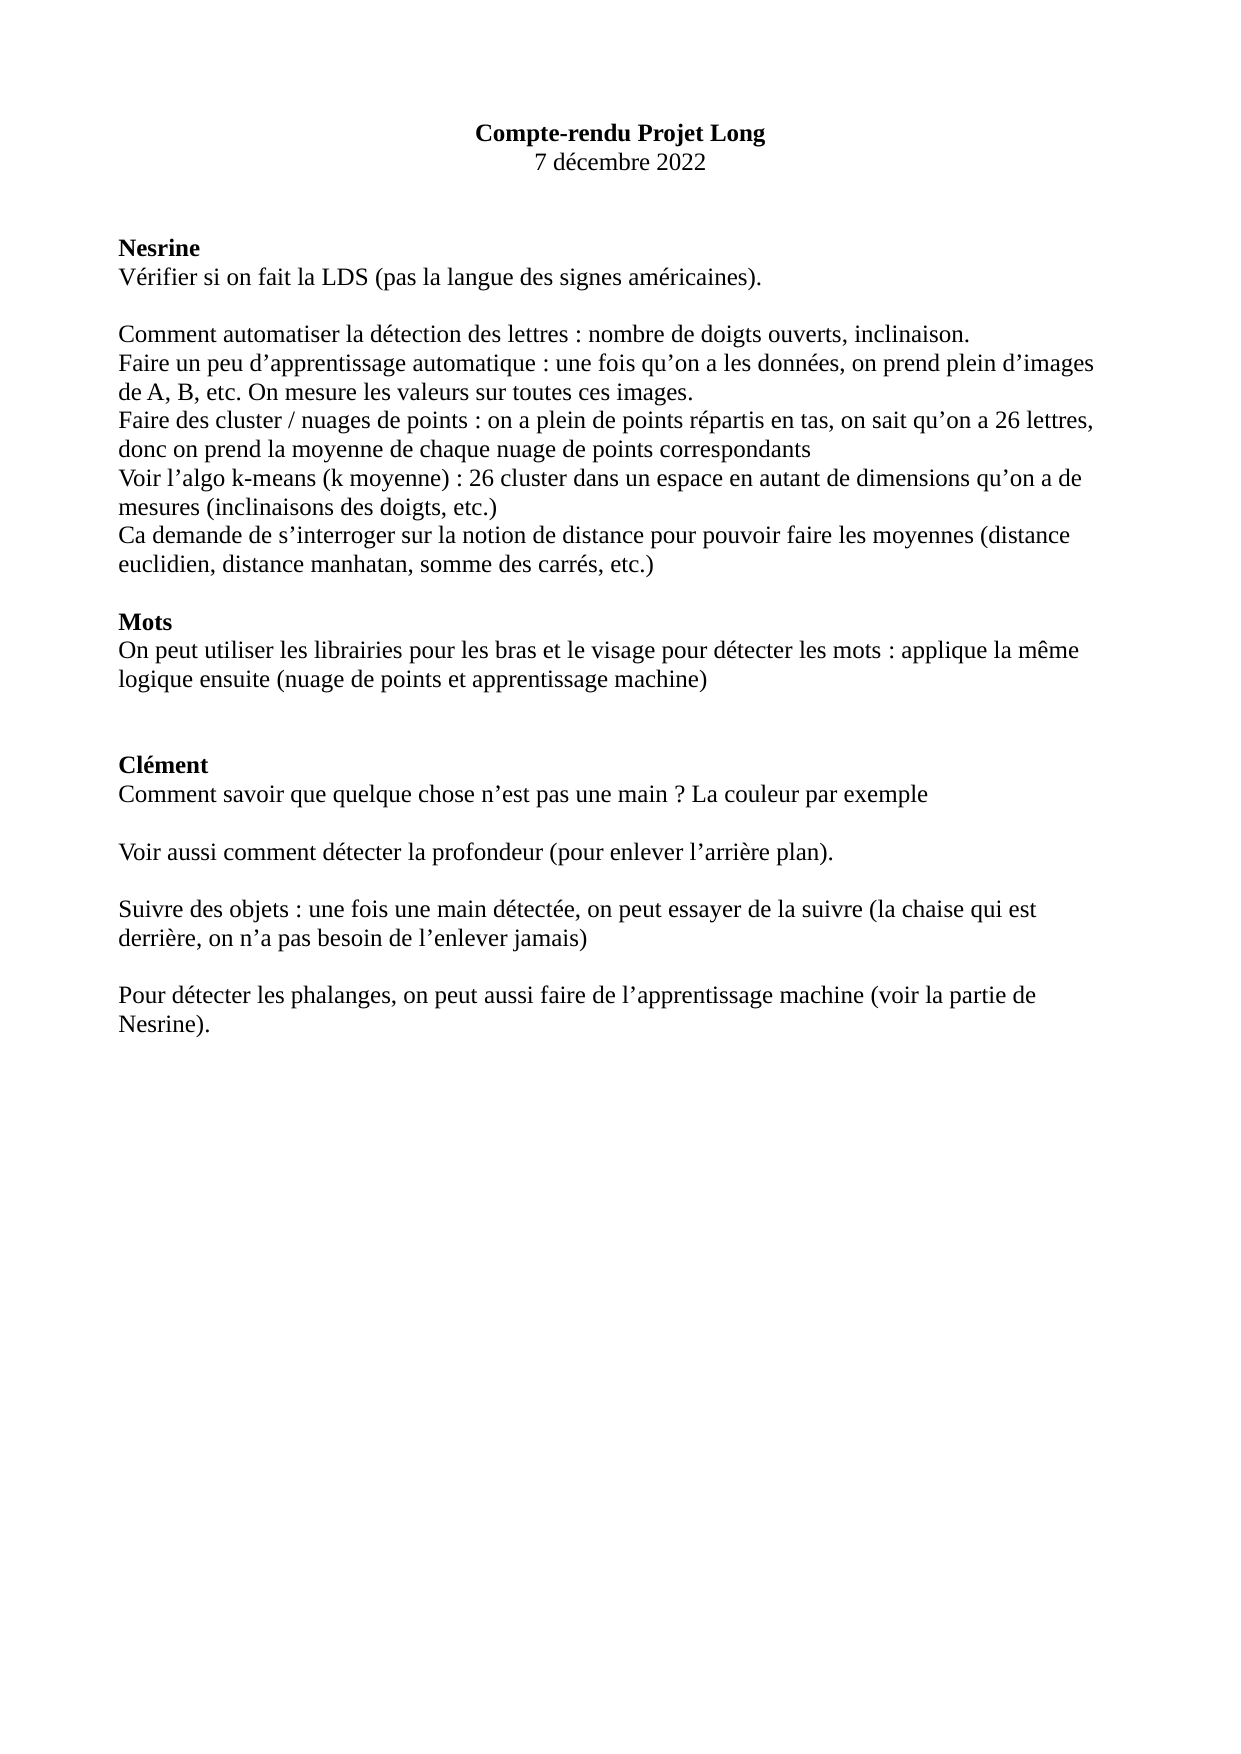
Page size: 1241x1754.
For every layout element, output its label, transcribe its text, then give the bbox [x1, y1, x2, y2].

text Voir l’algo k-means (k moyenne) : 26 cluster dans un espace en autant de dimensions qu’on a de mesures (inclinaisons des doigts, etc.) [118, 463, 1122, 521]
text 7 décembre 2022 [118, 147, 1122, 176]
text Mots [118, 607, 1122, 636]
text Comment savoir que quelque chose n’est pas une main ? La couleur par exemple [118, 779, 1122, 808]
text Nesrine [118, 233, 1122, 262]
text Voir aussi comment détecter la profondeur (pour enlever l’arrière plan). [118, 837, 1122, 866]
text Suivre des objets : une fois une main détectée, on peut essayer de la suivre (la chaise qui est derrière, on n’a pas besoin de l’enlever jamais) [118, 894, 1122, 952]
text Faire des cluster / nuages de points : on a plein de points répartis en tas, on sait qu’on a 26 lettres, donc on prend la moyenne de chaque nuage de points correspondants [118, 406, 1122, 463]
text On peut utiliser les librairies pour les bras et le visage pour détecter les mots : applique la même logique ensuite (nuage de points et apprentissage machine) [118, 636, 1122, 693]
text Vérifier si on fait la LDS (pas la langue des signes américaines). [118, 262, 1122, 291]
text Pour détecter les phalanges, on peut aussi faire de l’apprentissage machine (voir la partie de Nesrine). [118, 981, 1122, 1038]
text Ca demande de s’interroger sur la notion de distance pour pouvoir faire les moyennes (distance euclidien, distance manhatan, somme des carrés, etc.) [118, 521, 1122, 578]
text Comment automatiser la détection des lettres : nombre de doigts ouverts, inclinaison. [118, 319, 1122, 348]
text Compte-rendu Projet Long [118, 118, 1122, 147]
text Faire un peu d’apprentissage automatique : une fois qu’on a les données, on prend plein d’images de A, B, etc. On mesure les valeurs sur toutes ces images. [118, 348, 1122, 406]
text Clément [118, 751, 1122, 779]
